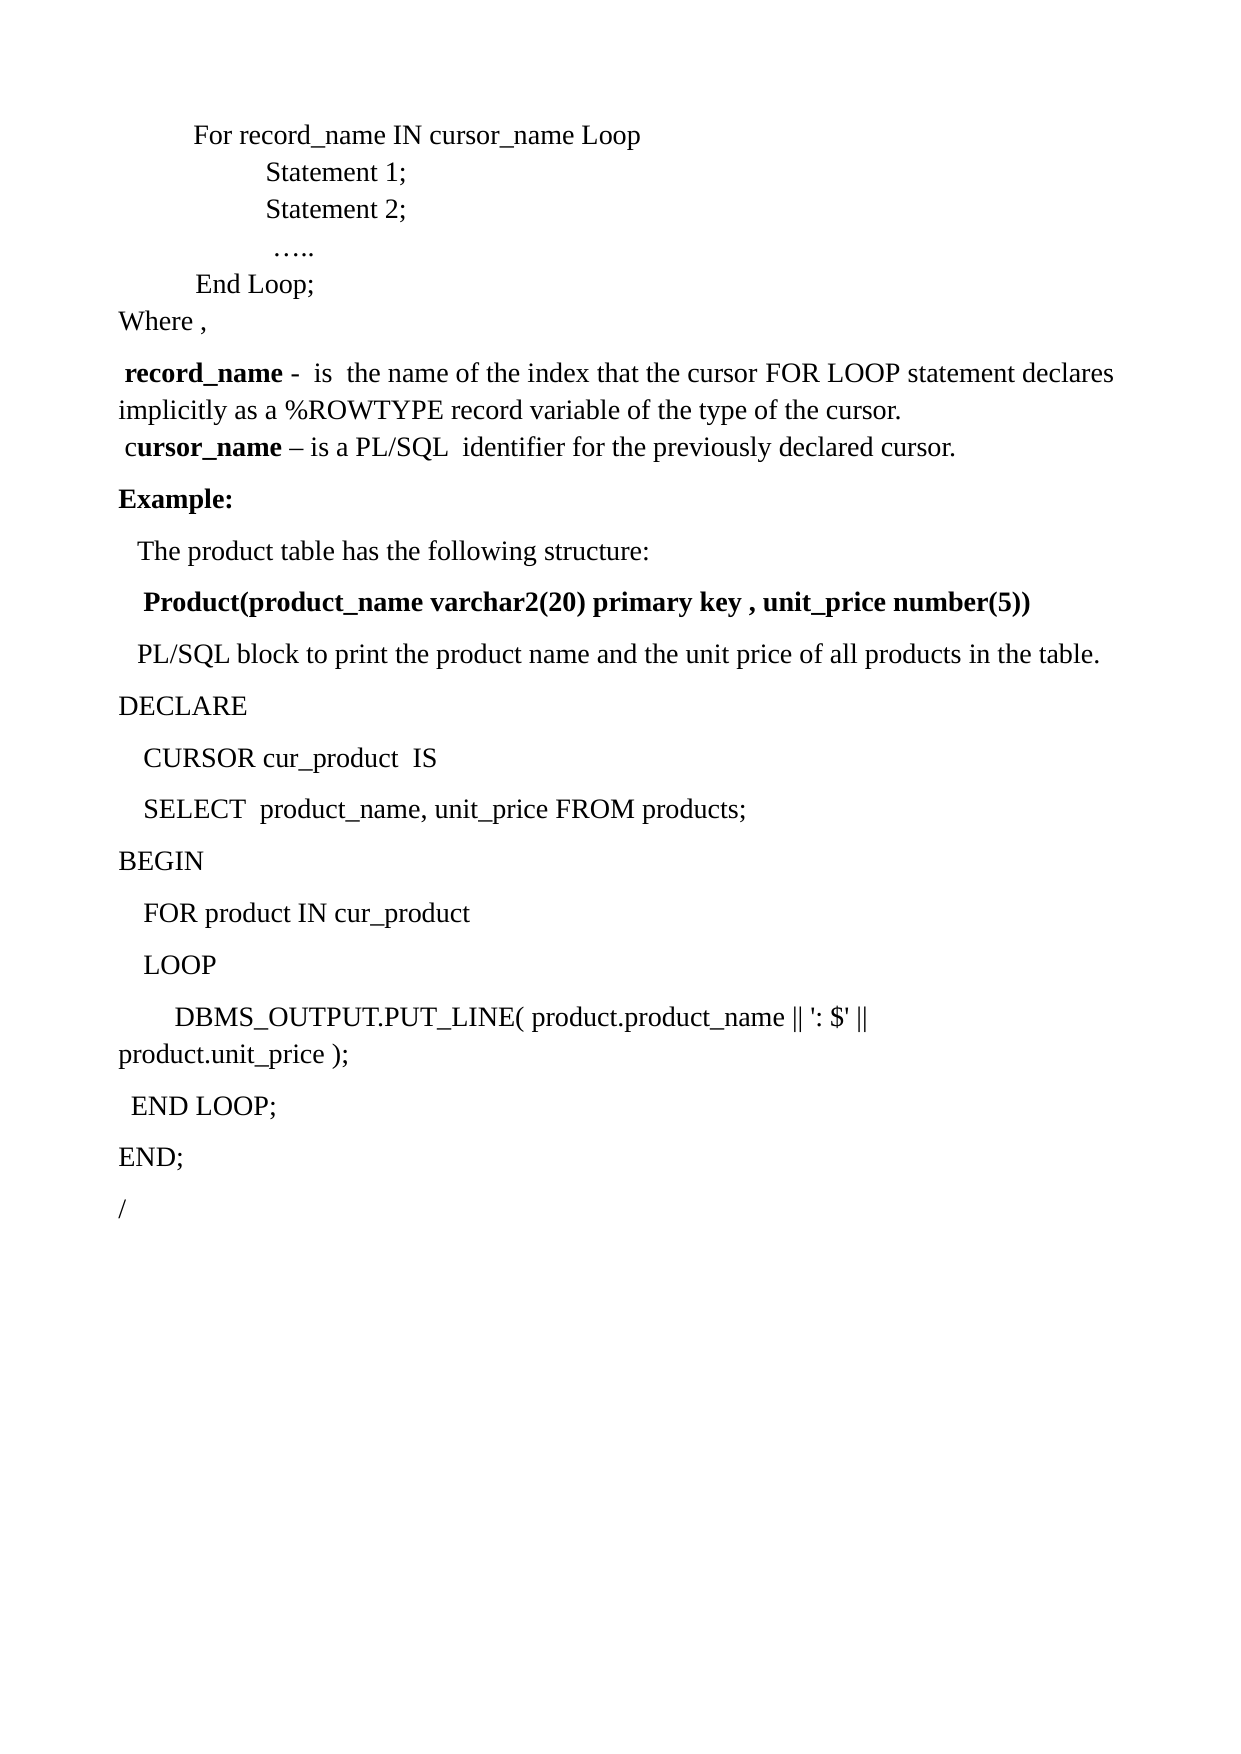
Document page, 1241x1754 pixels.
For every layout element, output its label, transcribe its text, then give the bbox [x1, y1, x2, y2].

text LOOP [118, 948, 1122, 980]
text Product(product_name varchar2(20) primary key , unit_price number(5)) [118, 586, 1122, 618]
text DECLARE [118, 689, 1122, 721]
text END; [118, 1140, 1122, 1173]
text BEGIN [118, 844, 1122, 877]
text record_name - is the name of the index that the cursor FOR LOOP statement declares implicitly as a %ROWTYPE record variable of the type of the cursor. cursor_name – is a PL/SQL identifier for the previously declared cursor. [118, 356, 1122, 463]
text / [118, 1192, 1122, 1258]
text END LOOP; [118, 1089, 1122, 1121]
text CURSOR cur_product IS [118, 741, 1122, 773]
text For record_name IN cursor_name Loop Statement 1; Statement 2; ….. End Loop; Where , [118, 118, 1122, 336]
text The product table has the following structure: [118, 534, 1122, 566]
text PL/SQL block to print the product name and the unit price of all products in the table. [118, 637, 1122, 670]
text Example: [118, 482, 1122, 514]
text DBMS_OUTPUT.PUT_LINE( product.product_name || ': $' || product.unit_price ); [118, 1000, 1122, 1069]
text FOR product IN cur_product [118, 896, 1122, 928]
text SELECT product_name, unit_price FROM products; [118, 793, 1122, 825]
